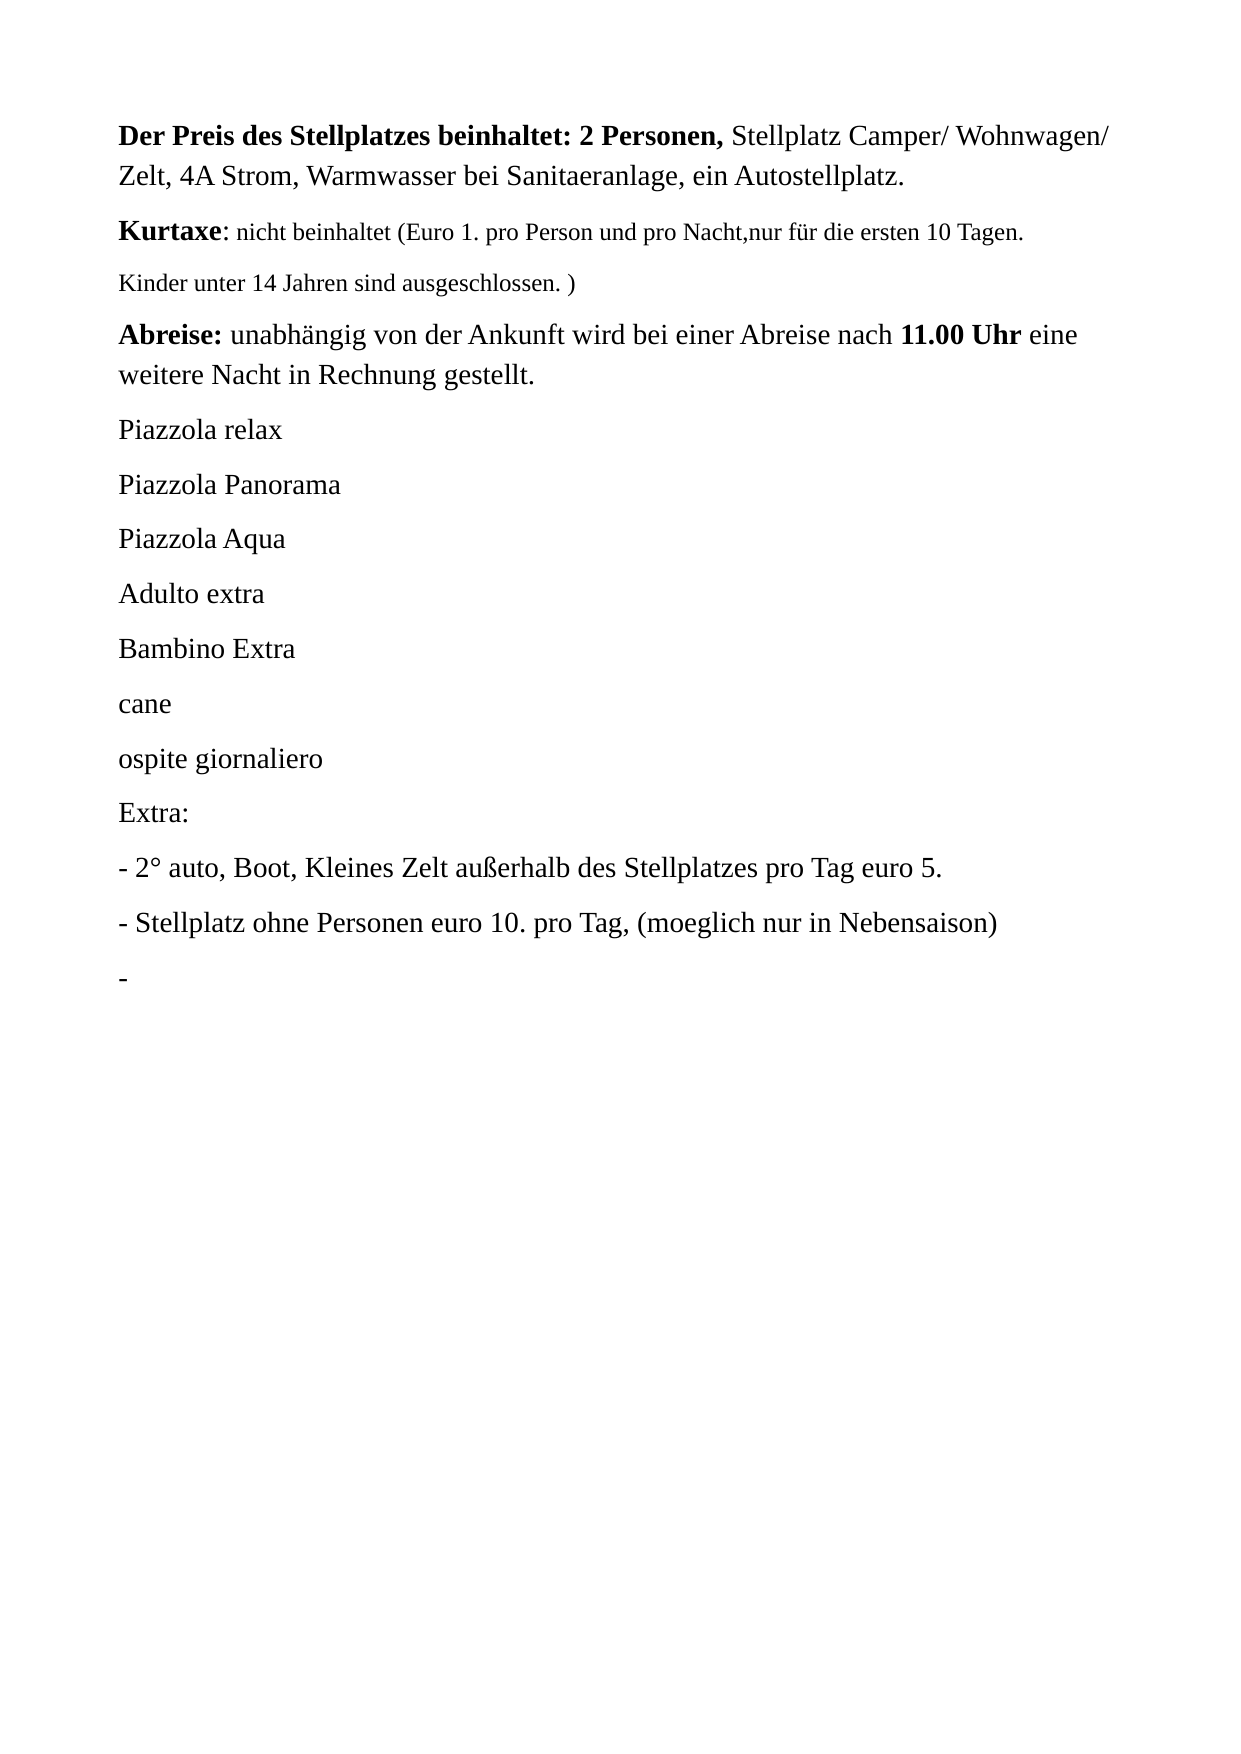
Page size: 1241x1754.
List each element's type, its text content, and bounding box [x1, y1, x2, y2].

text Extra: [118, 796, 1122, 829]
text cane [118, 686, 1122, 719]
text Kurtaxe: nicht beinhaltet (Euro 1. pro Person und pro Nacht,nur für die ersten 10 Tagen. [118, 213, 1122, 247]
text Adulto extra [118, 576, 1122, 610]
text - 2° auto, Boot, Kleines Zelt außerhalb des Stellplatzes pro Tag euro 5. [118, 850, 1122, 884]
text Piazzola Aqua [118, 522, 1122, 555]
text Piazzola Panorama [118, 467, 1122, 500]
text Der Preis des Stellplatzes beinhaltet: 2 Personen, Stellplatz Camper/ Wohnwagen/ Zelt, 4A Strom, Warmwasser bei Sanitaeranlage, ein Autostellplatz. [118, 118, 1122, 192]
text Bambino Extra [118, 631, 1122, 665]
text - [118, 960, 1122, 993]
text Abreise: unabhängig von der Ankunft wird bei einer Abreise nach 11.00 Uhr eine weitere Nacht in Rechnung gestellt. [118, 317, 1122, 391]
text - Stellplatz ohne Personen euro 10. pro Tag, (moeglich nur in Nebensaison) [118, 905, 1122, 939]
text Piazzola relax [118, 412, 1122, 446]
text ospite giornaliero [118, 741, 1122, 774]
text Kinder unter 14 Jahren sind ausgeschlossen. ) [118, 268, 1122, 297]
